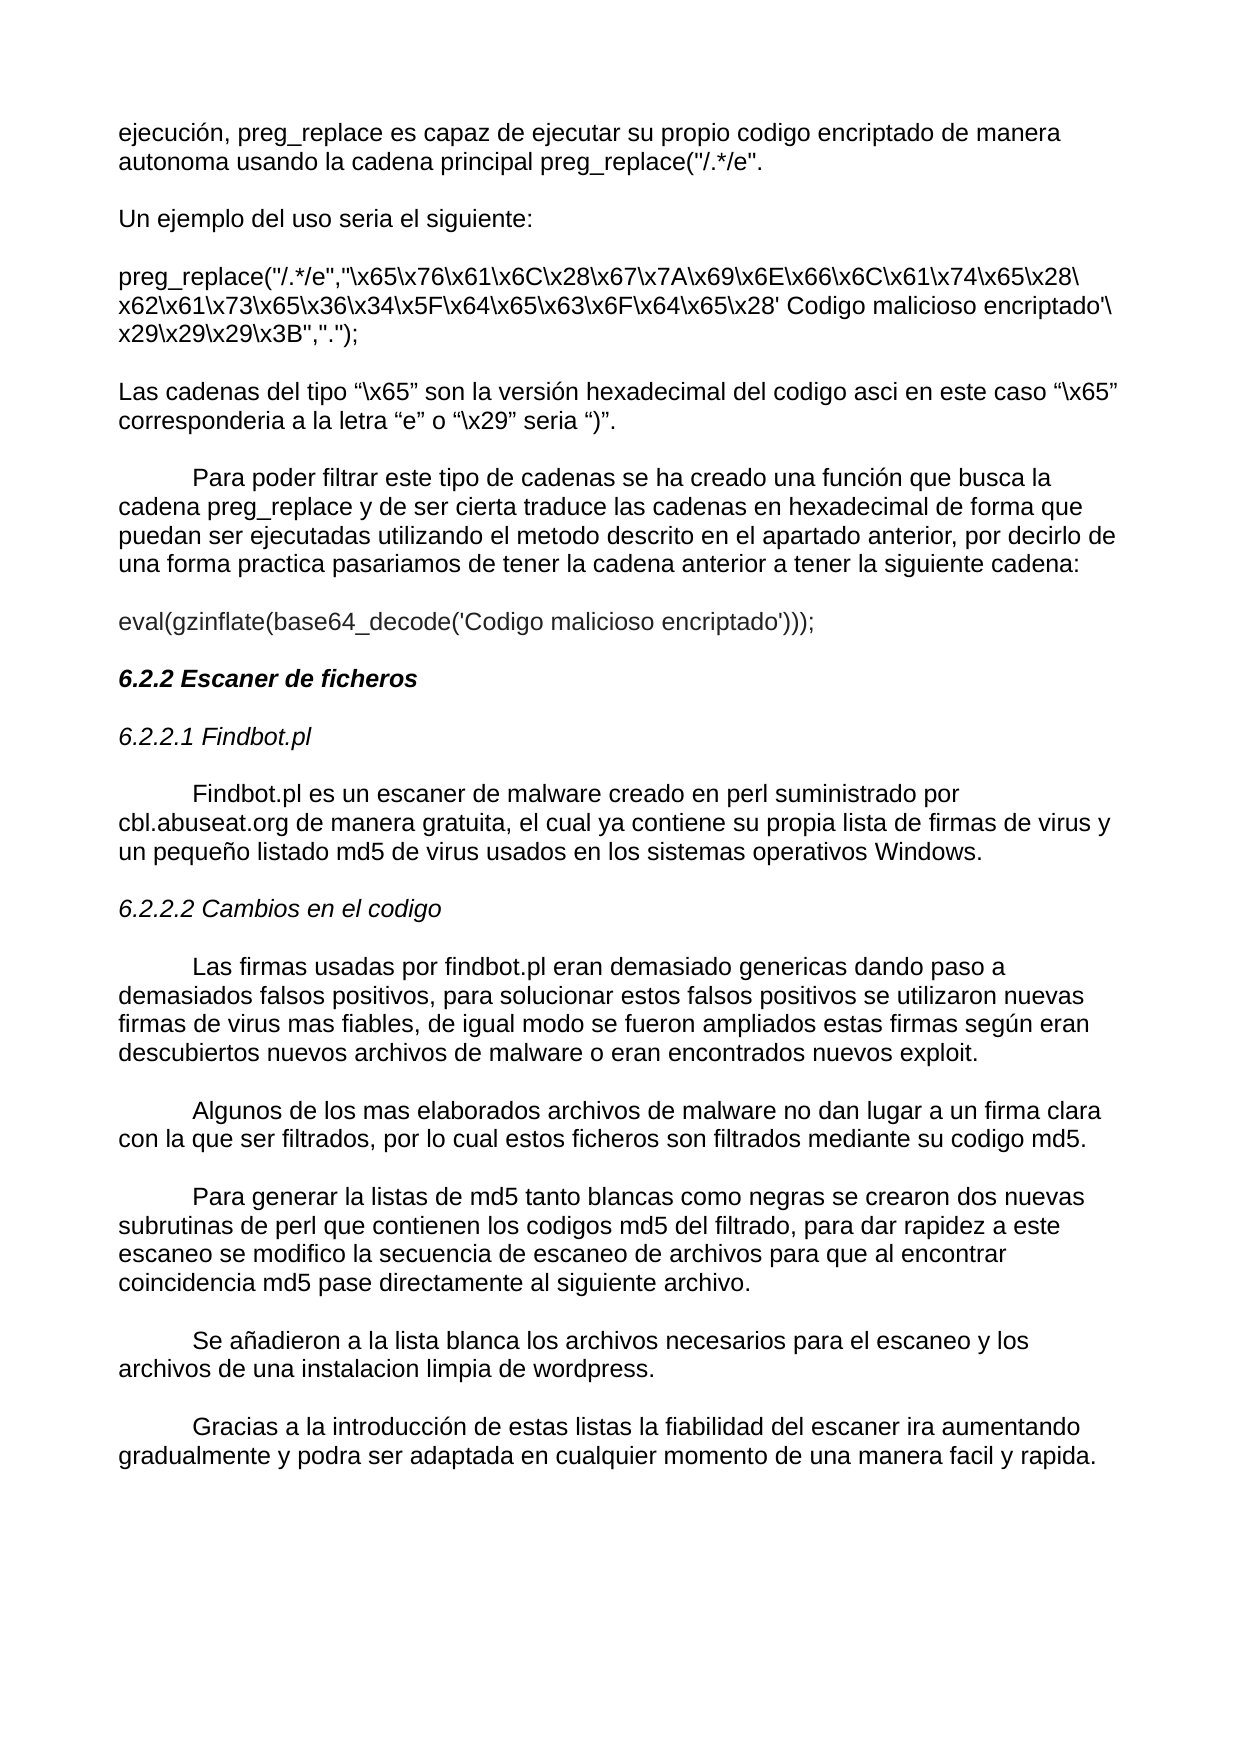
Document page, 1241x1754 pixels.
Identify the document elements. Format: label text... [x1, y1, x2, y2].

text Se añadieron a la lista blanca los archivos necesarios para el escaneo y los archivos de una instalacion limpia de wordpress. [118, 1326, 1122, 1383]
text 6.2.2.2 Cambios en el codigo [118, 894, 1122, 923]
text Algunos de los mas elaborados archivos de malware no dan lugar a un firma clara con la que ser filtrados, por lo cual estos ficheros son filtrados mediante su codigo md5. [118, 1096, 1122, 1153]
text 6.2.2 Escaner de ficheros [118, 664, 1122, 693]
text 6.2.2.1 Findbot.pl [118, 722, 1122, 751]
text Gracias a la introducción de estas listas la fiabilidad del escaner ira aumentando gradualmente y podra ser adaptada en cualquier momento de una manera facil y rapida. [118, 1412, 1122, 1469]
text Findbot.pl es un escaner de malware creado en perl suministrado por cbl.abuseat.org de manera gratuita, el cual ya contiene su propia lista de firmas de virus y un pequeño listado md5 de virus usados en los sistemas operativos Windows. [118, 779, 1122, 866]
text Las cadenas del tipo “\x65” son la versión hexadecimal del codigo asci en este caso “\x65” corresponderia a la letra “e” o “\x29” seria “)”. [118, 377, 1122, 434]
text preg_replace("/.*/e","\x65\x76\x61\x6C\x28\x67\x7A\x69\x6E\x66\x6C\x61\x74\x65\x28\x62\x61\x73\x65\x36\x34\x5F\x64\x65\x63\x6F\x64\x65\x28' Codigo malicioso encriptado'\x29\x29\x29\x3B","."); [118, 262, 1122, 348]
text eval(gzinflate(base64_decode('Codigo malicioso encriptado'))); [118, 607, 1122, 636]
text Un ejemplo del uso seria el siguiente: [118, 204, 1122, 233]
text Para generar la listas de md5 tanto blancas como negras se crearon dos nuevas subrutinas de perl que contienen los codigos md5 del filtrado, para dar rapidez a este escaneo se modifico la secuencia de escaneo de archivos para que al encontrar coincidencia md5 pase directamente al siguiente archivo. [118, 1182, 1122, 1297]
text Para poder filtrar este tipo de cadenas se ha creado una función que busca la cadena preg_replace y de ser cierta traduce las cadenas en hexadecimal de forma que puedan ser ejecutadas utilizando el metodo descrito en el apartado anterior, por decirlo de una forma practica pasariamos de tener la cadena anterior a tener la siguiente cadena: [118, 463, 1122, 578]
text Las firmas usadas por findbot.pl eran demasiado genericas dando paso a demasiados falsos positivos, para solucionar estos falsos positivos se utilizaron nuevas firmas de virus mas fiables, de igual modo se fueron ampliados estas firmas según eran descubiertos nuevos archivos de malware o eran encontrados nuevos exploit. [118, 952, 1122, 1067]
text ejecución, preg_replace es capaz de ejecutar su propio codigo encriptado de manera autonoma usando la cadena principal preg_replace("/.*/e". [118, 118, 1122, 176]
